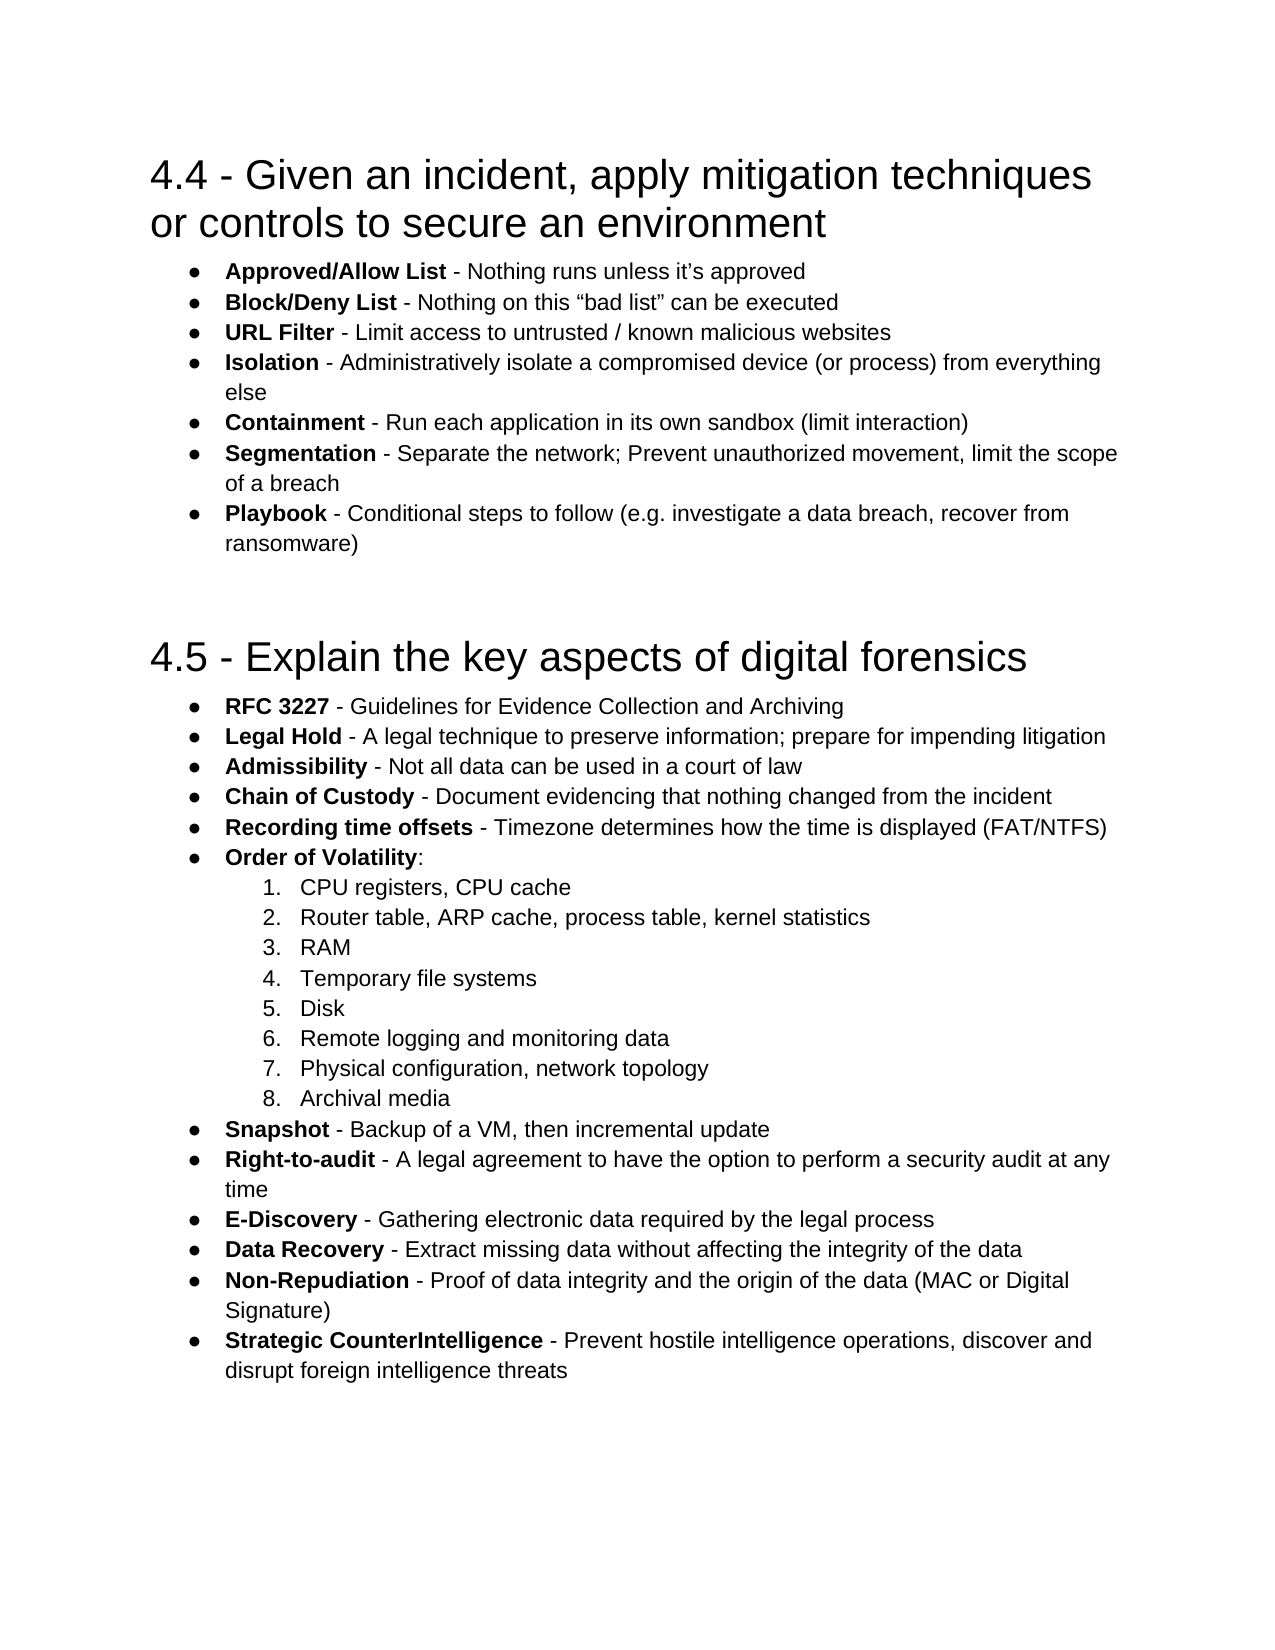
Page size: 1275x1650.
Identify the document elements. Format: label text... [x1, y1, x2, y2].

list Order of Volatility: [187, 844, 1125, 870]
list Strategic CounterIntelligence - Prevent hostile intelligence operations, discover and disrupt foreign intelligence threats [187, 1327, 1125, 1384]
list Archival media [262, 1085, 1125, 1112]
list Recording time offsets - Timezone determines how the time is displayed (FAT/NTFS) [187, 813, 1125, 840]
list Legal Hold - A legal technique to preserve information; prepare for impending litigation [187, 723, 1125, 749]
list Segmentation - Separate the network; Prevent unauthorized movement, limit the scope of a breach [187, 439, 1125, 496]
list Physical configuration, network topology [262, 1055, 1125, 1082]
list Block/Deny List - Nothing on this “bad list” can be executed [187, 288, 1125, 315]
list E-Discovery - Gathering electronic data required by the legal process [187, 1206, 1125, 1233]
list Remote logging and monitoring data [262, 1025, 1125, 1051]
list Playbook - Conditional steps to follow (e.g. investigate a data breach, recover from ransomware) [187, 500, 1125, 557]
list Data Recovery - Extract missing data without affecting the integrity of the data [187, 1236, 1125, 1263]
list RAM [262, 934, 1125, 961]
list Disk [262, 995, 1125, 1021]
list Non-Repudiation - Proof of data integrity and the origin of the data (MAC or Digital Signature) [187, 1267, 1125, 1323]
list Containment - Run each application in its own sandbox (limit interaction) [187, 409, 1125, 436]
list Temporary file systems [262, 964, 1125, 991]
list CPU registers, CPU cache [262, 874, 1125, 900]
subtitle 4.4 - Given an incident, apply mitigation techniques or controls to secure an environment [150, 150, 1125, 246]
list Right-to-audit - A legal agreement to have the option to perform a security audit at any time [187, 1146, 1125, 1202]
list Admissibility - Not all data can be used in a court of law [187, 753, 1125, 779]
list Isolation - Administratively isolate a compromised device (or process) from everything else [187, 349, 1125, 406]
list RFC 3227 - Guidelines for Evidence Collection and Archiving [187, 693, 1125, 719]
list Chain of Custody - Document evidencing that nothing changed from the incident [187, 783, 1125, 810]
list Snapshot - Backup of a VM, then incremental update [187, 1116, 1125, 1142]
subtitle 4.5 - Explain the key aspects of digital forensics [150, 632, 1125, 680]
list Approved/Allow List - Nothing runs unless it’s approved [187, 258, 1125, 285]
list URL Filter - Limit access to untrusted / known malicious websites [187, 319, 1125, 345]
list Router table, ARP cache, process table, kernel statistics [262, 904, 1125, 931]
